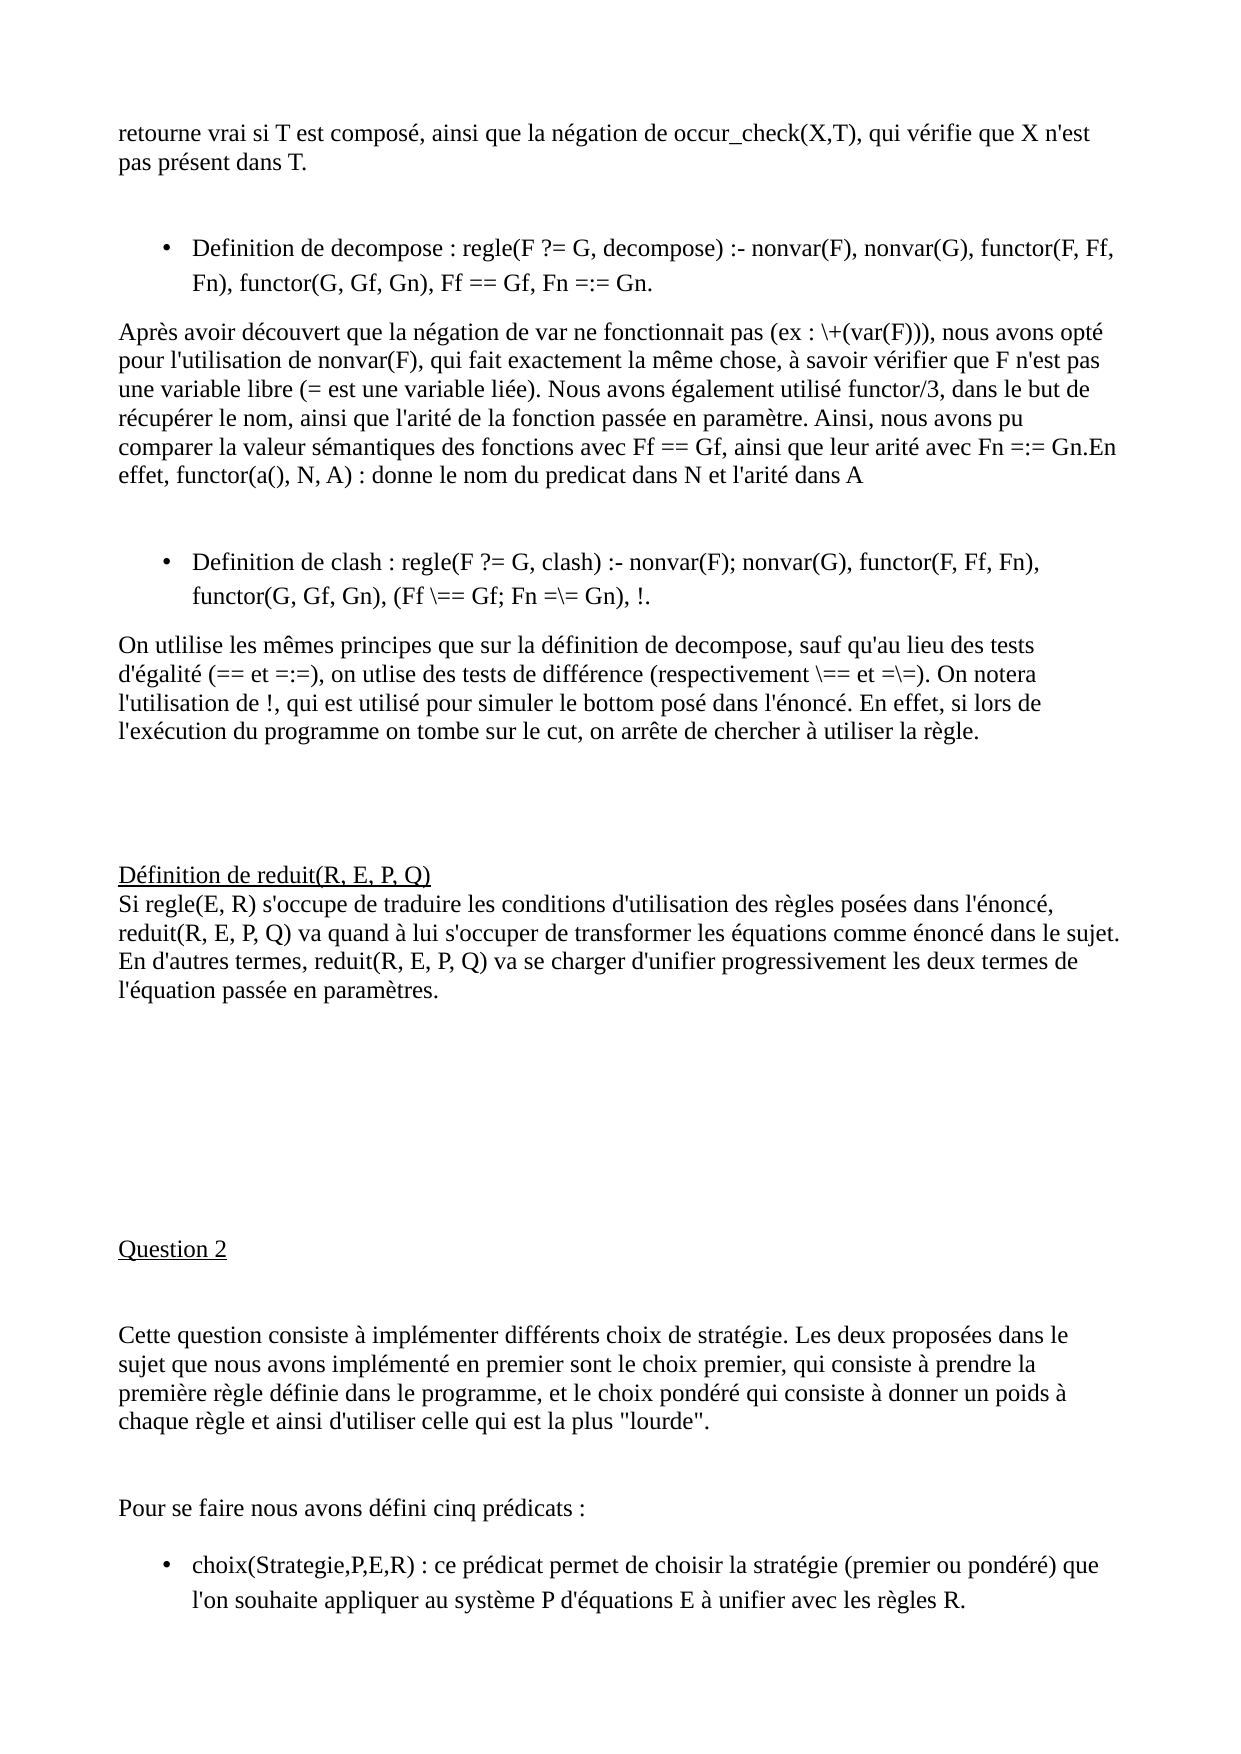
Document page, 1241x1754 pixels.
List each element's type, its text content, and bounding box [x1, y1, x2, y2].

text retourne vrai si T est composé, ainsi que la négation de occur_check(X,T), qui vérifie que X n'est pas présent dans T. [118, 118, 1122, 176]
text Définition de reduit(R, E, P, Q) [118, 860, 1122, 889]
text Cette question consiste à implémenter différents choix de stratégie. Les deux proposées dans le sujet que nous avons implémenté en premier sont le choix premier, qui consiste à prendre la première règle définie dans le programme, et le choix pondéré qui consiste à donner un poids à chaque règle et ainsi d'utiliser celle qui est la plus "lourde". [118, 1320, 1122, 1435]
text Après avoir découvert que la négation de var ne fonctionnait pas (ex : \+(var(F))), nous avons opté pour l'utilisation de nonvar(F), qui fait exactement la même chose, à savoir vérifier que F n'est pas une variable libre (= est une variable liée). Nous avons également utilisé functor/3, dans le but de récupérer le nom, ainsi que l'arité de la fonction passée en paramètre. Ainsi, nous avons pu comparer la valeur sémantiques des fonctions avec Ff == Gf, ainsi que leur arité avec Fn =:= Gn.En effet, functor(a(), N, A) : donne le nom du predicat dans N et l'arité dans A [118, 317, 1122, 489]
text Si regle(E, R) s'occupe de traduire les conditions d'utilisation des règles posées dans l'énoncé, reduit(R, E, P, Q) va quand à lui s'occuper de transformer les équations comme énoncé dans le sujet. En d'autres termes, reduit(R, E, P, Q) va se charger d'unifier progressivement les deux termes de l'équation passée en paramètres. [118, 889, 1122, 1004]
text Question 2 [118, 1234, 1122, 1263]
list choix(Strategie,P,E,R) : ce prédicat permet de choisir la stratégie (premier ou pondéré) que l'on souhaite appliquer au système P d'équations E à unifier avec les règles R. [162, 1550, 1122, 1613]
text On utlilise les mêmes principes que sur la définition de decompose, sauf qu'au lieu des tests d'égalité (== et =:=), on utlise des tests de différence (respectivement \== et =\=). On notera l'utilisation de !, qui est utilisé pour simuler le bottom posé dans l'énoncé. En effet, si lors de l'exécution du programme on tombe sur le cut, on arrête de chercher à utiliser la règle. [118, 630, 1122, 745]
list Definition de decompose : regle(F ?= G, decompose) :- nonvar(F), nonvar(G), functor(F, Ff, Fn), functor(G, Gf, Gn), Ff == Gf, Fn =:= Gn. [162, 233, 1122, 296]
list Definition de clash : regle(F ?= G, clash) :- nonvar(F); nonvar(G), functor(F, Ff, Fn), functor(G, Gf, Gn), (Ff \== Gf; Fn =\= Gn), !. [162, 547, 1122, 610]
text Pour se faire nous avons défini cinq prédicats : [118, 1493, 1122, 1521]
